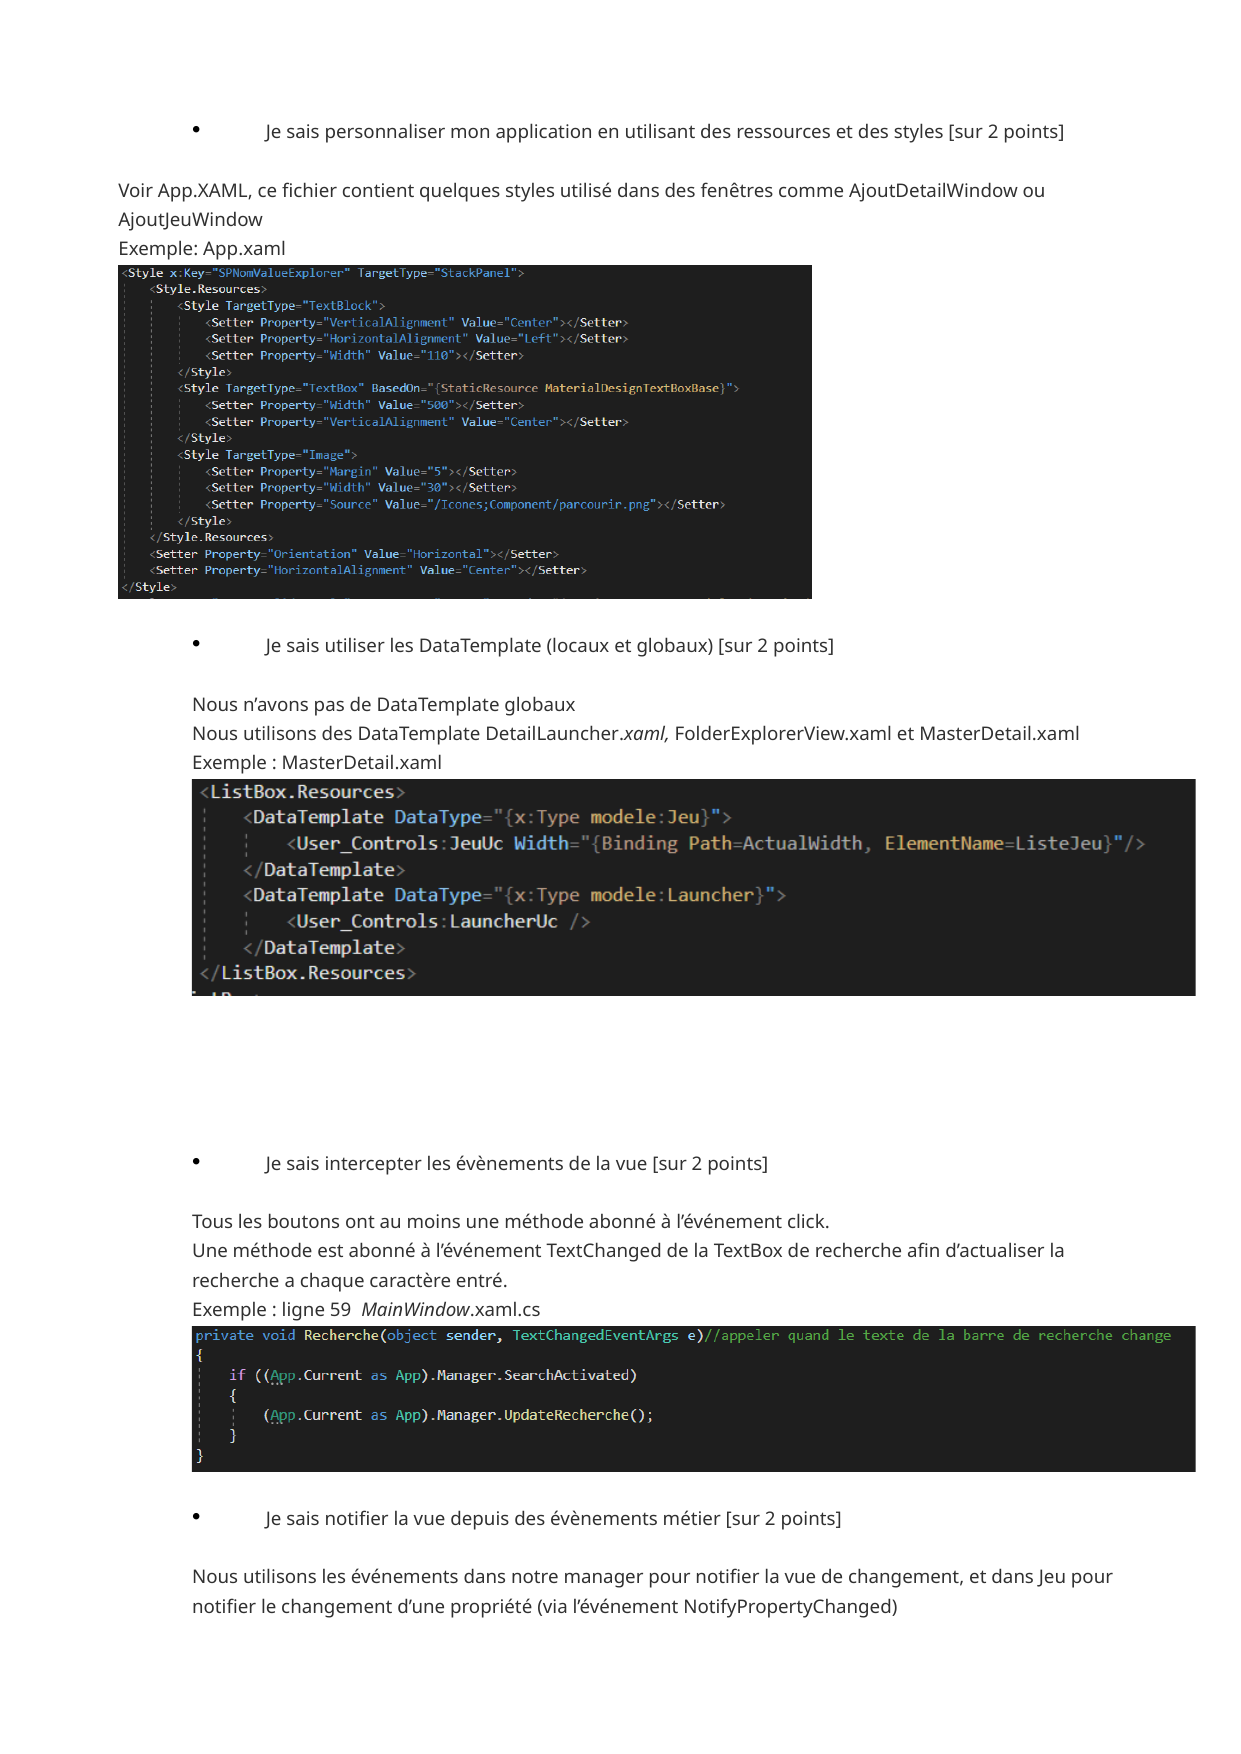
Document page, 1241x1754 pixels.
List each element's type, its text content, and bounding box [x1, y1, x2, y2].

text Voir App.XAML, ce fichier contient quelques styles utilisé dans des fenêtres comme AjoutDetailWindow ou AjoutJeuWindow Exemple: App.xaml [118, 177, 1122, 599]
list [192, 996, 1122, 1116]
list Je sais notifier la vue depuis des évènements métier [sur 2 points] Nous utilisons les événements dans notre manager pour notifier la vue de changement, et dans Jeu pour notifier le changement d’une propriété (via l’événement NotifyPropertyChanged) [192, 1505, 1122, 1619]
list Je sais intercepter les évènements de la vue [sur 2 points] Tous les boutons ont au moins une méthode abonné à l’événement click. Une méthode est abonné à l’événement TextChanged de la TextBox de recherche afin d’actualiser la recherche a chaque caractère entré. Exemple : ligne 59 MainWindow.xaml.cs [192, 1150, 1122, 1326]
list Je sais utiliser les DataTemplate (locaux et globaux) [sur 2 points] Nous n’avons pas de DataTemplate globaux Nous utilisons des DataTemplate DetailLauncher.xaml, FolderExplorerView.xaml et MasterDetail.xaml Exemple : MasterDetail.xaml [192, 632, 1122, 779]
list Je sais personnaliser mon application en utilisant des ressources et des styles [sur 2 points] [192, 118, 1122, 144]
